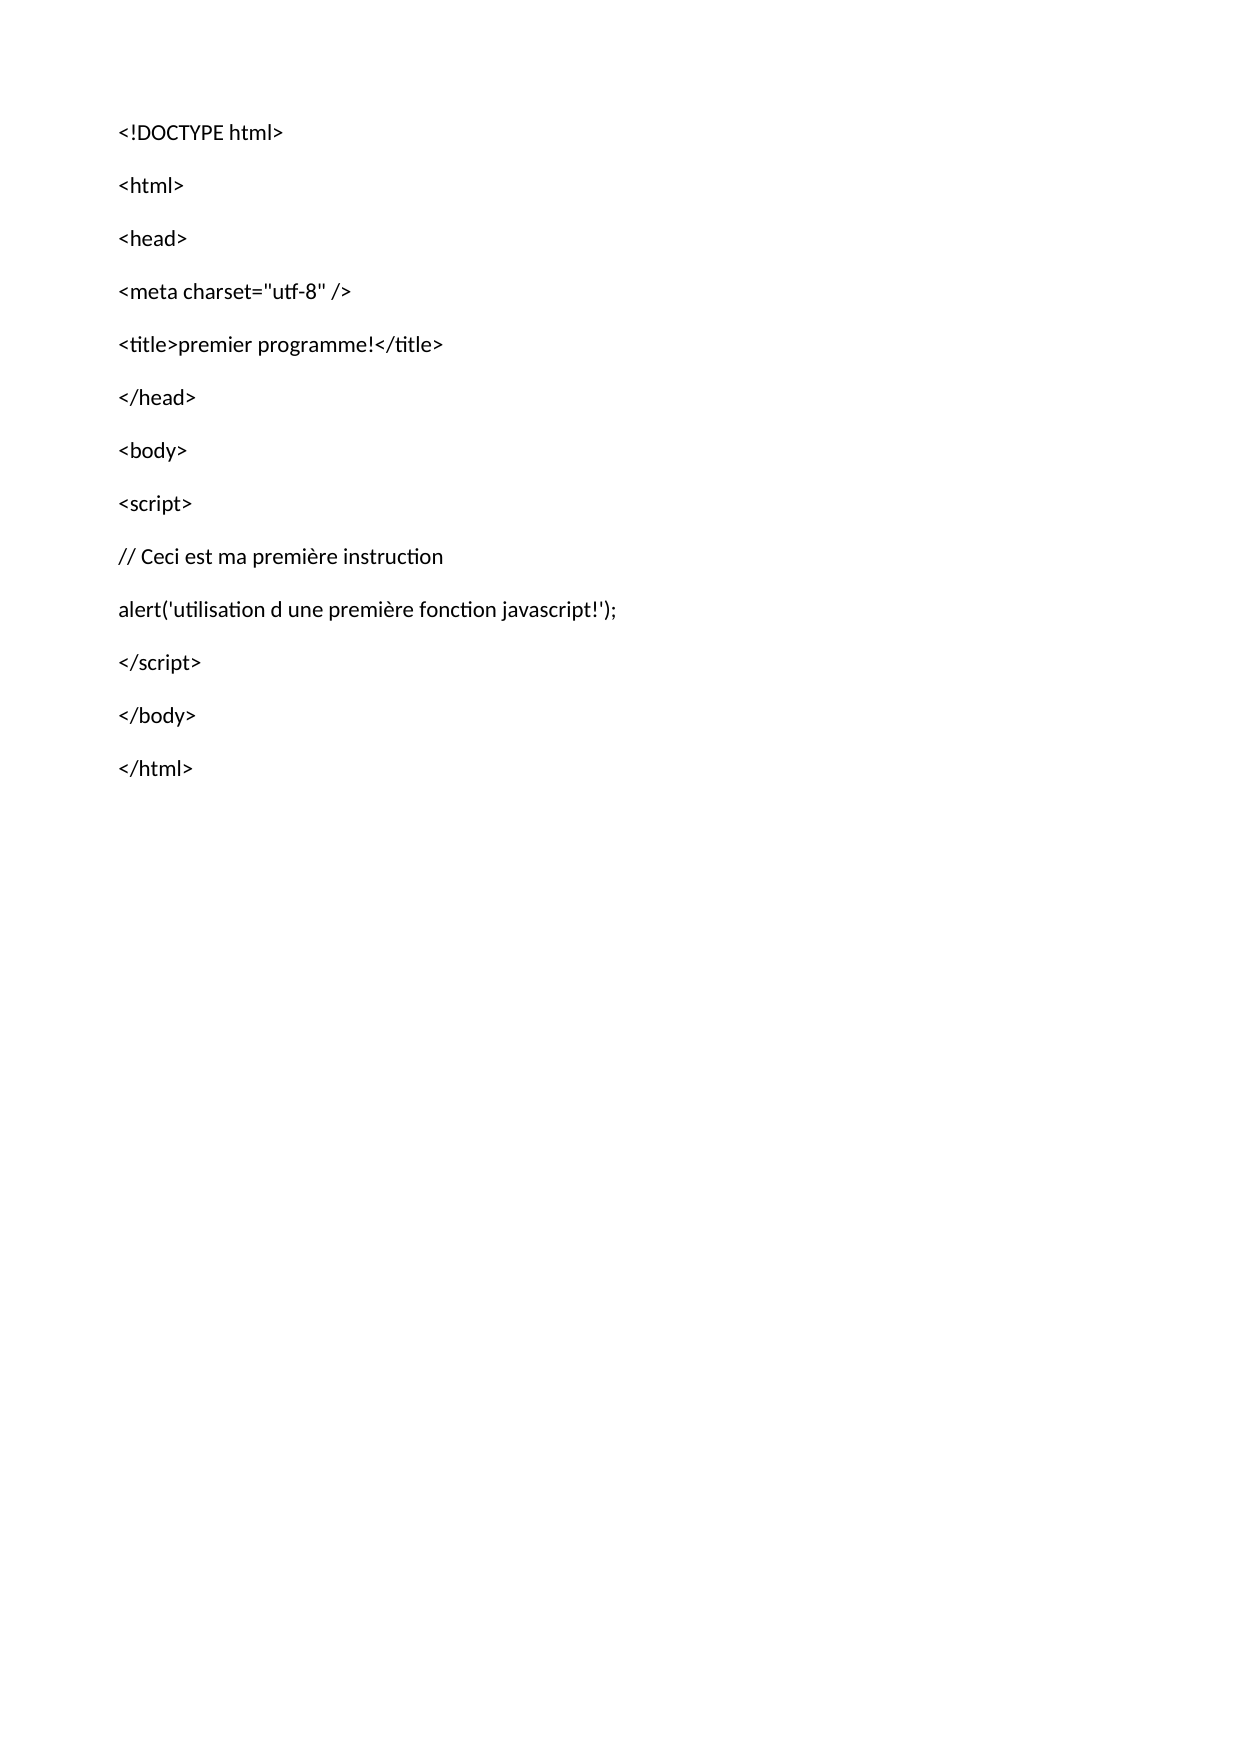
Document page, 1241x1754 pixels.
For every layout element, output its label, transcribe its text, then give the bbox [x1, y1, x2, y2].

text </head> [118, 383, 1122, 411]
text </html> [118, 754, 1122, 782]
text <body> [118, 436, 1122, 464]
text <head> [118, 224, 1122, 252]
text <title>premier programme!</title> [118, 330, 1122, 358]
text <script> [118, 489, 1122, 517]
text </body> [118, 701, 1122, 729]
text <!DOCTYPE html> [118, 118, 1122, 146]
text <html> [118, 171, 1122, 199]
text </script> [118, 648, 1122, 676]
text <meta charset="utf-8" /> [118, 277, 1122, 305]
text // Ceci est ma première instruction [118, 542, 1122, 570]
text alert('utilisation d une première fonction javascript!'); [118, 595, 1122, 623]
